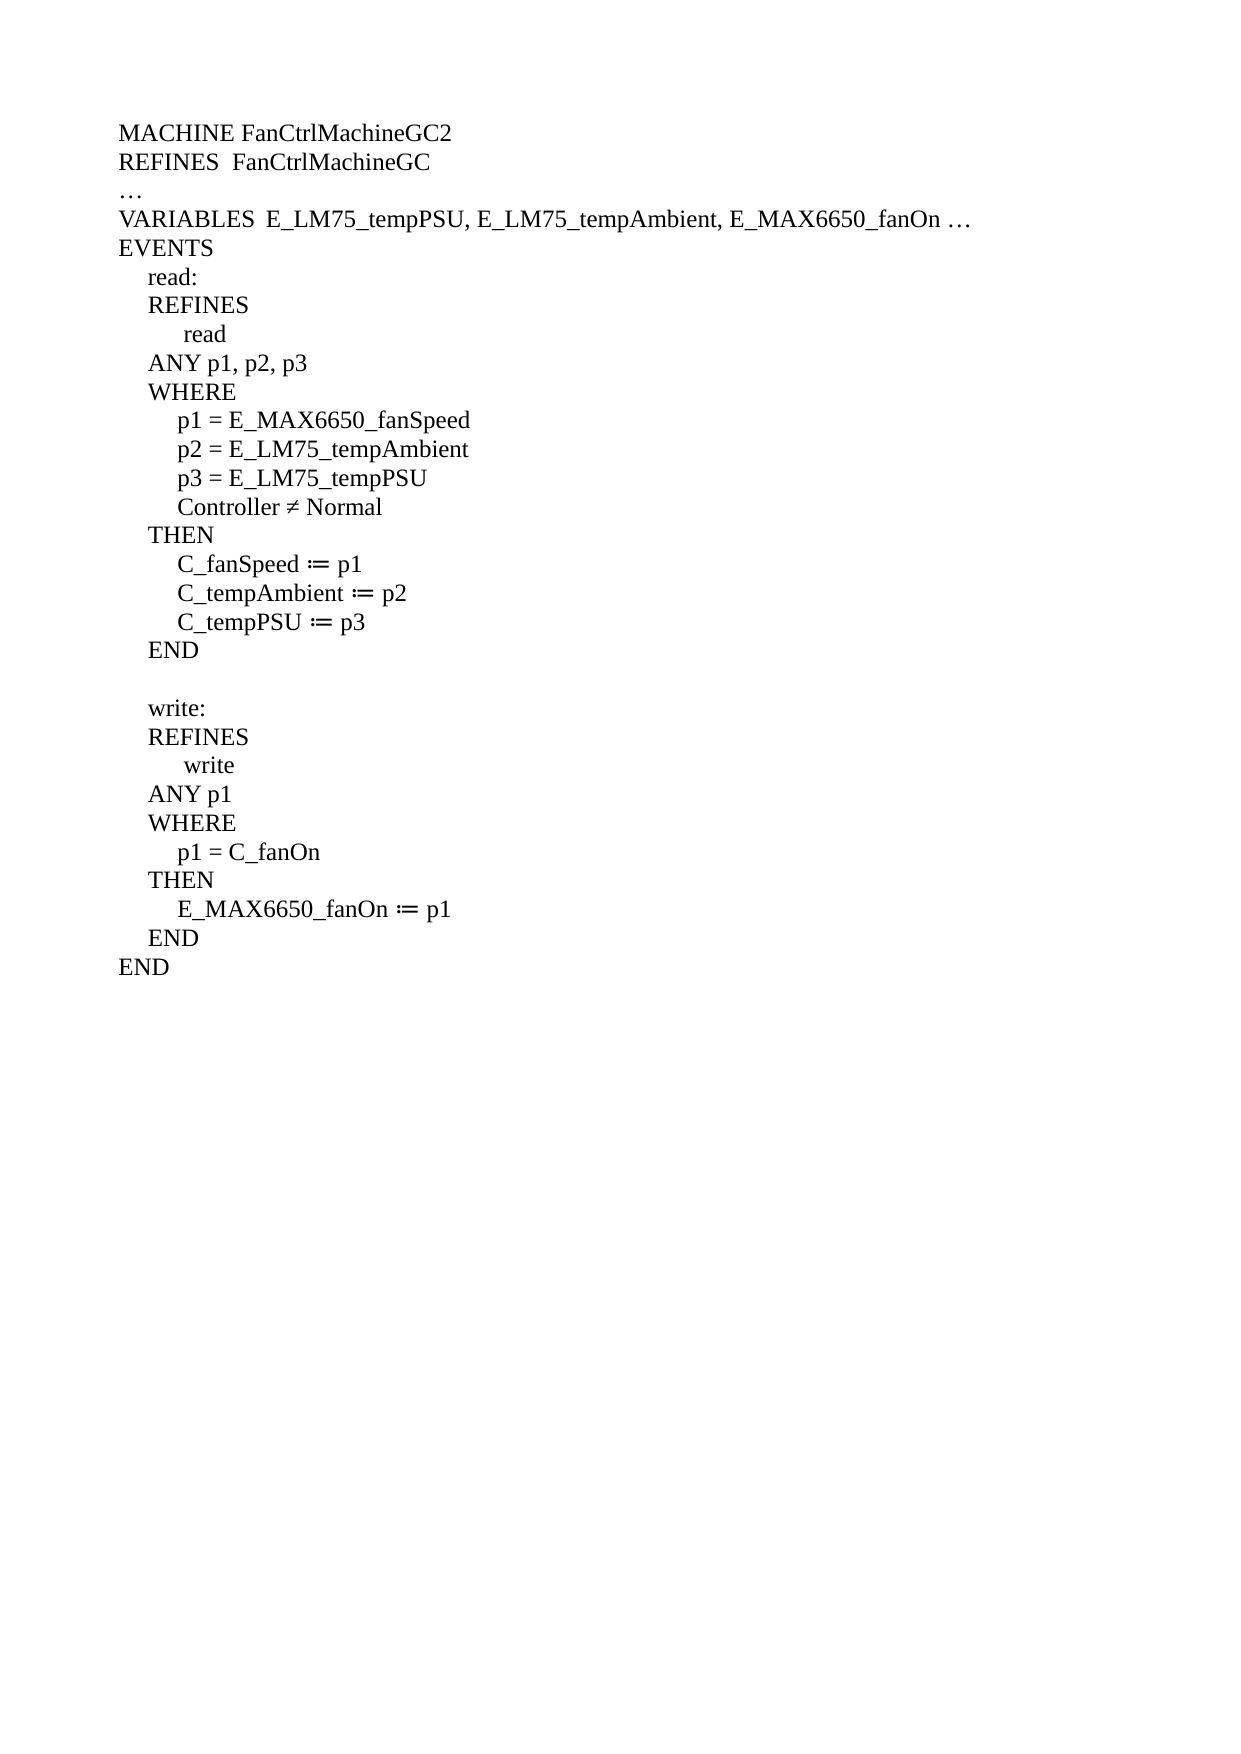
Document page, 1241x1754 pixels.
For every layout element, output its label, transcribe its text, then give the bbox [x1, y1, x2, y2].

text WHERE [118, 808, 1122, 837]
text THEN [118, 521, 1122, 549]
text END [118, 636, 1122, 664]
text REFINES [118, 291, 1122, 319]
text read: [118, 262, 1122, 291]
text E_MAX6650_fanOn ≔ p1 [118, 894, 1122, 923]
text p1 = C_fanOn [118, 837, 1122, 866]
text WHERE [118, 377, 1122, 406]
text VARIABLES E_LM75_tempPSU, E_LM75_tempAmbient, E_MAX6650_fanOn … [118, 204, 1122, 233]
text THEN [118, 866, 1122, 894]
text Controller ≠ Normal [118, 492, 1122, 521]
text END [118, 952, 1122, 981]
text MACHINE FanCtrlMachineGC2 [118, 118, 1122, 147]
text EVENTS [118, 233, 1122, 262]
text write: [118, 693, 1122, 722]
text C_tempPSU ≔ p3 [118, 607, 1122, 636]
text p2 = E_LM75_tempAmbient [118, 434, 1122, 463]
text C_fanSpeed ≔ p1 [118, 549, 1122, 578]
text C_tempAmbient ≔ p2 [118, 578, 1122, 607]
text END [118, 923, 1122, 952]
text REFINES FanCtrlMachineGC [118, 147, 1122, 176]
text write [118, 751, 1122, 779]
text … [118, 176, 1122, 204]
text p1 = E_MAX6650_fanSpeed [118, 406, 1122, 434]
text p3 = E_LM75_tempPSU [118, 463, 1122, 492]
text ANY p1, p2, p3 [118, 348, 1122, 377]
text read [118, 319, 1122, 348]
text REFINES [118, 722, 1122, 751]
text ANY p1 [118, 779, 1122, 808]
